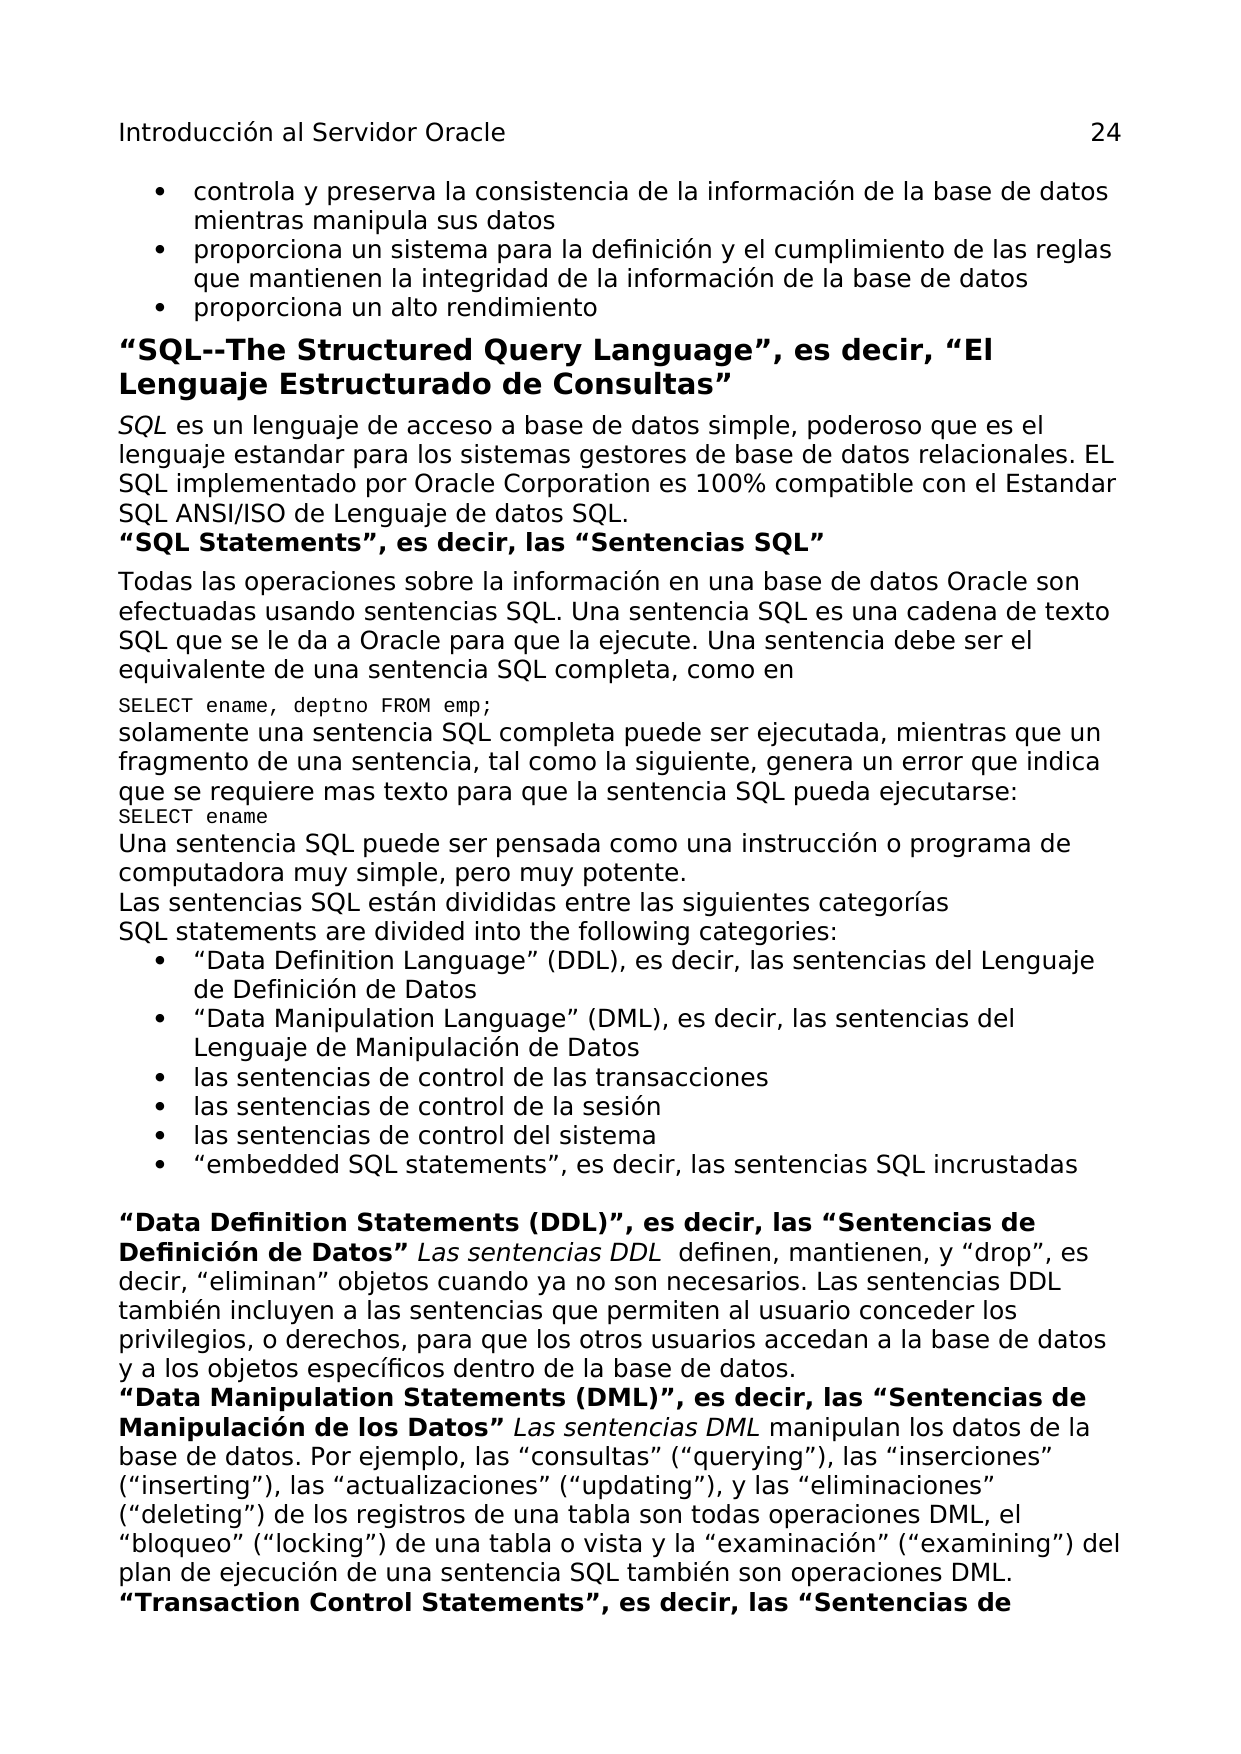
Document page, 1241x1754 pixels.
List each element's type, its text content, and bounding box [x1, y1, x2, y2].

list “Data Definition Language” (DDL), es decir, las sentencias del Lenguaje de Definición de Datos [156, 946, 1122, 1004]
text SELECT ename [118, 806, 1122, 829]
text “Transaction Control Statements”, es decir, las “Sentencias de [118, 1588, 1122, 1617]
text solamente una sentencia SQL completa puede ser ejecutada, mientras que un fragmento de una sentencia, tal como la siguiente, genera un error que indica que se requiere mas texto para que la sentencia SQL pueda ejecutarse: [118, 718, 1122, 806]
list las sentencias de control de la sesión [156, 1092, 1122, 1121]
list controla y preserva la consistencia de la información de la base de datos mientras manipula sus datos [156, 177, 1122, 235]
list proporciona un sistema para la definición y el cumplimiento de las reglas que mantienen la integridad de la información de la base de datos [156, 235, 1122, 293]
list “Data Manipulation Language” (DML), es decir, las sentencias del Lenguaje de Manipulación de Datos [156, 1004, 1122, 1063]
list proporciona un alto rendimiento [156, 293, 1122, 323]
text Todas las operaciones sobre la información en una base de datos Oracle son efectuadas usando sentencias SQL. Una sentencia SQL es una cadena de texto SQL que se le da a Oracle para que la ejecute. Una sentencia debe ser el equivalente de una sentencia SQL completa, como en [118, 568, 1122, 684]
text SQL statements are divided into the following categories: [118, 917, 1122, 946]
text Una sentencia SQL puede ser pensada como una instrucción o programa de computadora muy simple, pero muy potente. [118, 829, 1122, 888]
text “SQL--The Structured Query Language”, es decir, “El Lenguaje Estructurado de Consultas” [118, 333, 1122, 401]
text SELECT ename, deptno FROM emp; [118, 695, 1122, 718]
text “Data Manipulation Statements (DML)”, es decir, las “Sentencias de Manipulación de los Datos” Las sentencias DML manipulan los datos de la base de datos. Por ejemplo, las “consultas” (“querying”), las “inserciones” (“inserting”), las “actualizaciones” (“updating”), y las “eliminaciones” (“deleting”) de los registros de una tabla son todas operaciones DML, el “bloqueo” (“locking”) de una tabla o vista y la “examinación” (“examining”) del plan de ejecución de una sentencia SQL también son operaciones DML. [118, 1384, 1122, 1588]
text “SQL Statements”, es decir, las “Sentencias SQL” [118, 528, 1122, 557]
text “Data Definition Statements (DDL)”, es decir, las “Sentencias de Definición de Datos” Las sentencias DDL definen, mantienen, y “drop”, es decir, “eliminan” objetos cuando ya no son necesarios. Las sentencias DDL también incluyen a las sentencias que permiten al usuario conceder los privilegios, o derechos, para que los otros usuarios accedan a la base de datos y a los objetos específicos dentro de la base de datos. [118, 1209, 1122, 1384]
text SQL es un lenguaje de acceso a base de datos simple, poderoso que es el lenguaje estandar para los sistemas gestores de base de datos relacionales. EL SQL implementado por Oracle Corporation es 100% compatible con el Estandar SQL ANSI/ISO de Lenguaje de datos SQL. [118, 411, 1122, 528]
list las sentencias de control del sistema [156, 1121, 1122, 1150]
list las sentencias de control de las transacciones [156, 1063, 1122, 1092]
text Las sentencias SQL están divididas entre las siguientes categorías [118, 888, 1122, 917]
list “embedded SQL statements”, es decir, las sentencias SQL incrustadas [156, 1150, 1122, 1179]
